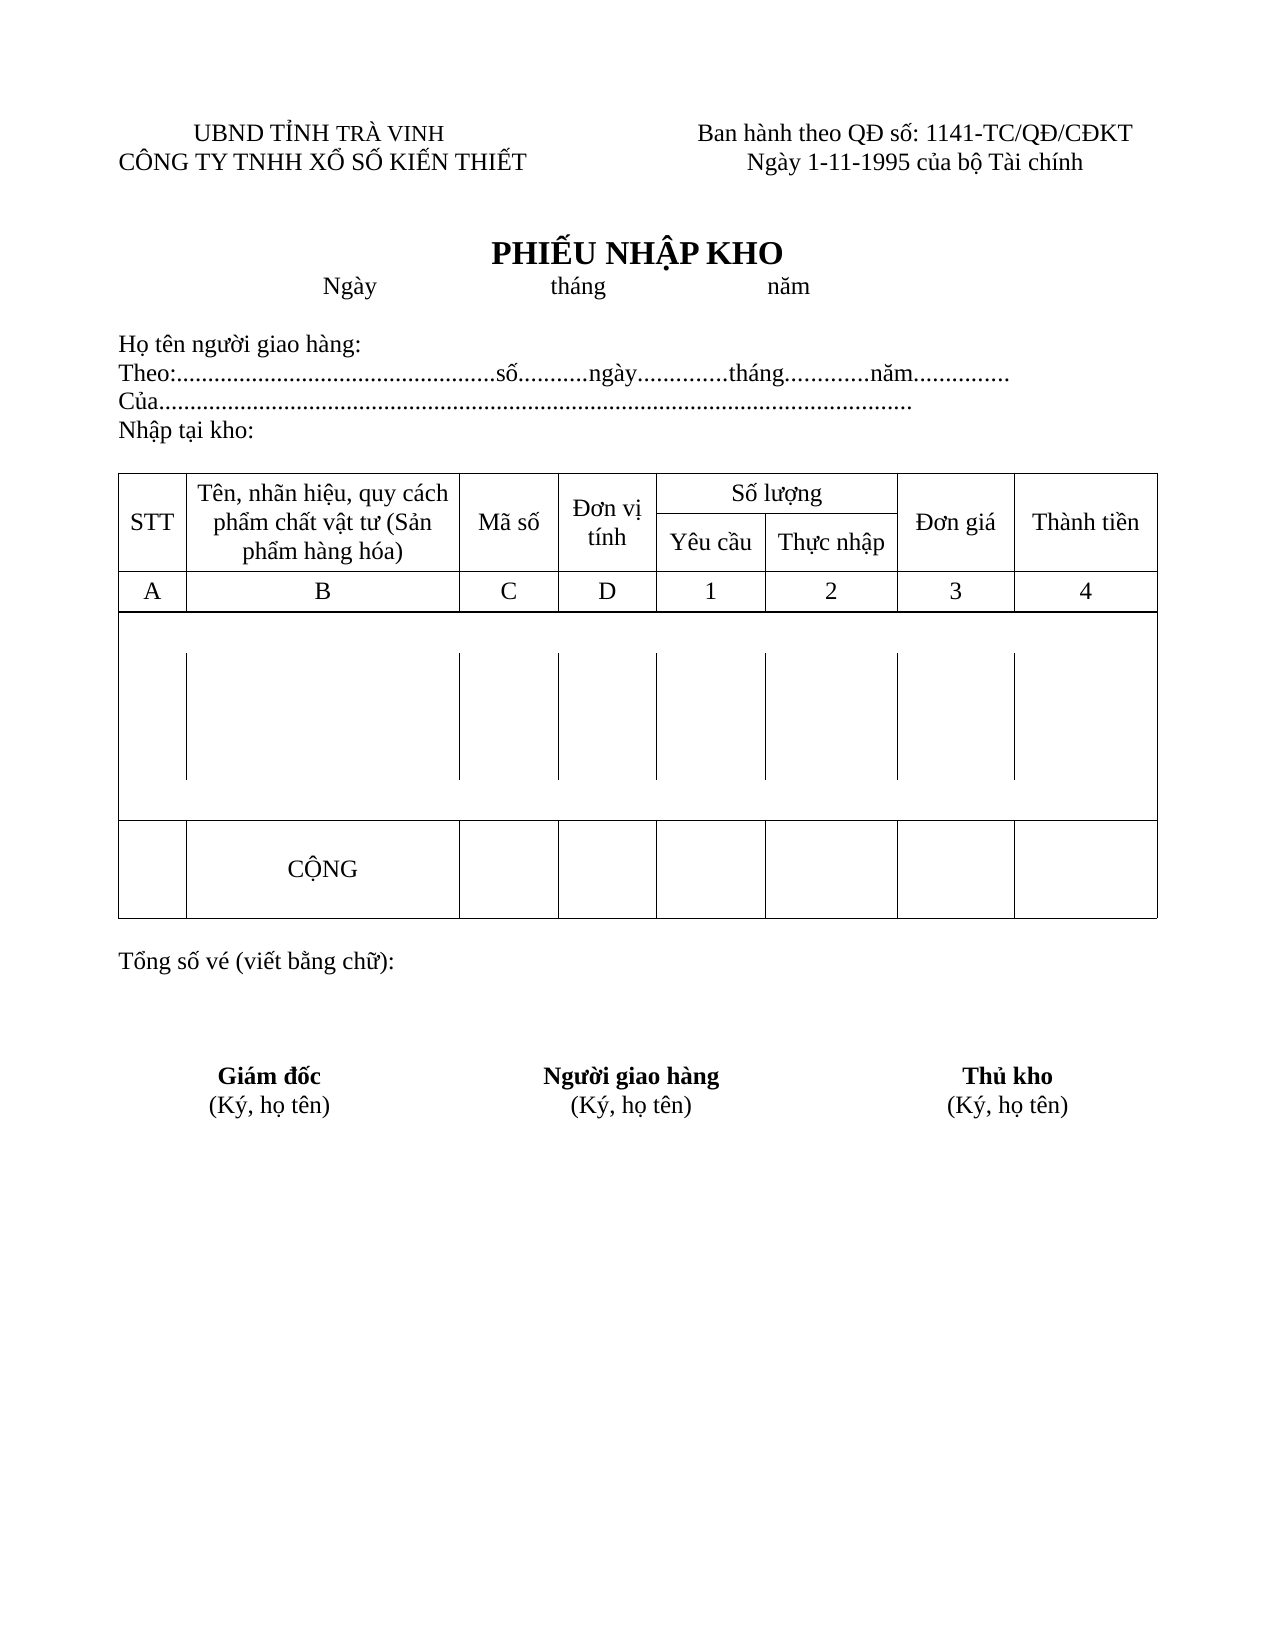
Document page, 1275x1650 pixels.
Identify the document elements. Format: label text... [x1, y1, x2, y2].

table_cell B [187, 572, 459, 611]
table_cell <line.product_uom.name> [559, 653, 656, 779]
table_header Thành tiền [1015, 474, 1157, 571]
table_cell [898, 821, 1014, 918]
text (Ký, họ tên) (Ký, họ tên) (Ký, họ tên) [118, 1090, 1157, 1119]
table_cell 1 [657, 572, 765, 611]
table_cell [559, 821, 656, 918]
text Tổng số vé (viết bằng chữ): <convert(get_tong(o.move_lines))> [118, 946, 1157, 975]
table_cell <get_tong(o.move_lines)> [766, 821, 897, 918]
table_cell [657, 653, 765, 779]
table_cell D [559, 572, 656, 611]
text Họ tên người giao hàng: [118, 329, 1157, 358]
text Của [118, 386, 1157, 415]
table_cell 4 [1015, 572, 1157, 611]
table_cell [460, 821, 558, 918]
table_cell [657, 821, 765, 918]
table_cell Yêu cầu [657, 514, 765, 571]
table_header Đơn vị tính [559, 474, 656, 571]
text Theo: số ngày tháng năm [118, 358, 1157, 386]
table_cell C [460, 572, 558, 611]
text UBND TỈNH TRÀ VINH Ban hành theo QĐ số: 1141-TC/QĐ/CĐKT [118, 118, 1157, 147]
table_header Tên, nhãn hiệu, quy cách phẩm chất vật tư (Sản phẩm hàng hóa) [187, 474, 459, 571]
table_cell [460, 653, 558, 779]
text Giám đốc Người giao hàng Thủ kho [118, 1061, 1157, 1090]
text Nhập tại kho: <o.location_dest_id.name> [118, 415, 1157, 444]
table_cell [119, 821, 186, 918]
table_header STT [119, 474, 186, 571]
table_cell [1015, 821, 1157, 918]
text CÔNG TY TNHH XỔ SỐ KIẾN THIẾT Ngày 1-11-1995 của bộ Tài chính [118, 147, 1157, 176]
table_cell 3 [898, 572, 1014, 611]
table_cell CỘNG [187, 821, 459, 918]
table_cell <line.product_id.name> [187, 653, 459, 779]
table_header Đơn giá [898, 474, 1014, 571]
table_header Mã số [460, 474, 558, 571]
table_cell <line.product_qty> [766, 653, 897, 779]
table_cell Thực nhập [766, 514, 897, 571]
table_header Số lượng [657, 474, 897, 513]
table_cell A [119, 572, 186, 611]
table_cell <for each="sequence,line in enumerate(o.move_lines)"> [119, 613, 1157, 653]
table_cell [898, 653, 1014, 779]
text PHIẾU NHẬP KHO [118, 233, 1157, 271]
table_cell </for> [119, 780, 1157, 820]
text Ngày <o.date[8:10]> tháng <o.date[5:7]> năm <o.date[:4]> [118, 271, 1157, 300]
table_cell [1015, 653, 1157, 779]
table_cell 2 [766, 572, 897, 611]
table_cell <sequence+1> [119, 653, 186, 779]
